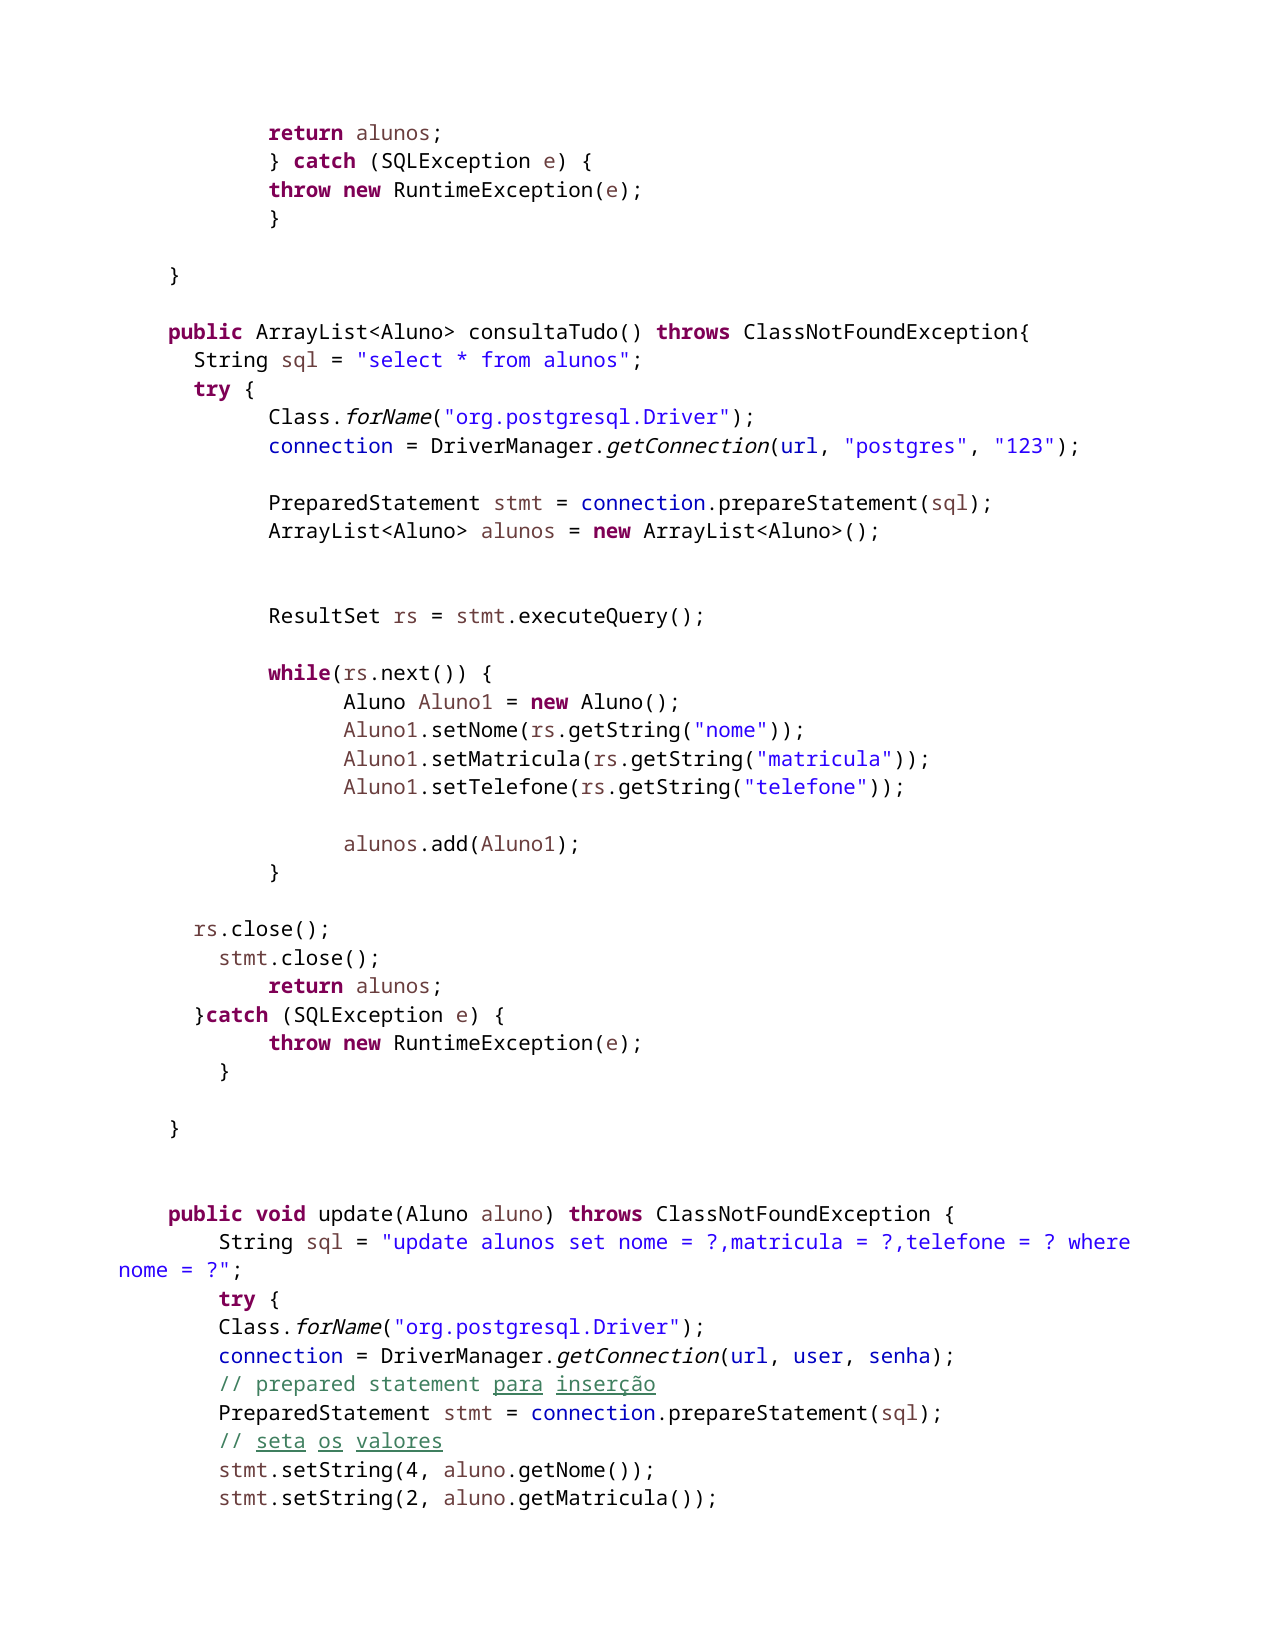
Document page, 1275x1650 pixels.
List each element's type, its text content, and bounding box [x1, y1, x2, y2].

text ArrayList<Aluno> alunos = new ArrayList<Aluno>(); [118, 516, 1157, 545]
text try { [118, 1284, 1157, 1312]
text stmt.setString(4, aluno.getNome()); [118, 1455, 1157, 1483]
text while(rs.next()) { [118, 658, 1157, 687]
text String sql = "update alunos set nome = ?,matricula = ?,telefone = ? where nome = ?"; [118, 1227, 1157, 1284]
text public ArrayList<Aluno> consultaTudo() throws ClassNotFoundException{ [118, 317, 1157, 346]
text stmt.setString(2, aluno.getMatricula()); [118, 1483, 1157, 1512]
text ResultSet rs = stmt.executeQuery(); [118, 602, 1157, 630]
text stmt.close(); [118, 943, 1157, 971]
text PreparedStatement stmt = connection.prepareStatement(sql); [118, 488, 1157, 516]
text } catch (SQLException e) { [118, 147, 1157, 175]
text throw new RuntimeException(e); [118, 1028, 1157, 1057]
text } [118, 857, 1157, 886]
text } [118, 1113, 1157, 1142]
text Aluno1.setMatricula(rs.getString("matricula")); [118, 744, 1157, 772]
text try { [118, 374, 1157, 402]
text // seta os valores [118, 1426, 1157, 1455]
text connection = DriverManager.getConnection(url, "postgres", "123"); [118, 431, 1157, 459]
text String sql = "select * from alunos"; [118, 346, 1157, 374]
text } [118, 1057, 1157, 1085]
text public void update(Aluno aluno) throws ClassNotFoundException { [118, 1199, 1157, 1227]
text alunos.add(Aluno1); [118, 829, 1157, 857]
text return alunos; [118, 971, 1157, 1000]
text Class.forName("org.postgresql.Driver"); [118, 1312, 1157, 1341]
text // prepared statement para inserção [118, 1369, 1157, 1398]
text connection = DriverManager.getConnection(url, user, senha); [118, 1341, 1157, 1369]
text throw new RuntimeException(e); [118, 175, 1157, 203]
text Aluno1.setNome(rs.getString("nome")); [118, 715, 1157, 744]
text }catch (SQLException e) { [118, 1000, 1157, 1028]
text PreparedStatement stmt = connection.prepareStatement(sql); [118, 1398, 1157, 1426]
text Aluno Aluno1 = new Aluno(); [118, 687, 1157, 715]
text return alunos; [118, 118, 1157, 147]
text rs.close(); [118, 914, 1157, 943]
text Aluno1.setTelefone(rs.getString("telefone")); [118, 772, 1157, 801]
text } [118, 203, 1157, 232]
text } [118, 260, 1157, 289]
text Class.forName("org.postgresql.Driver"); [118, 402, 1157, 431]
